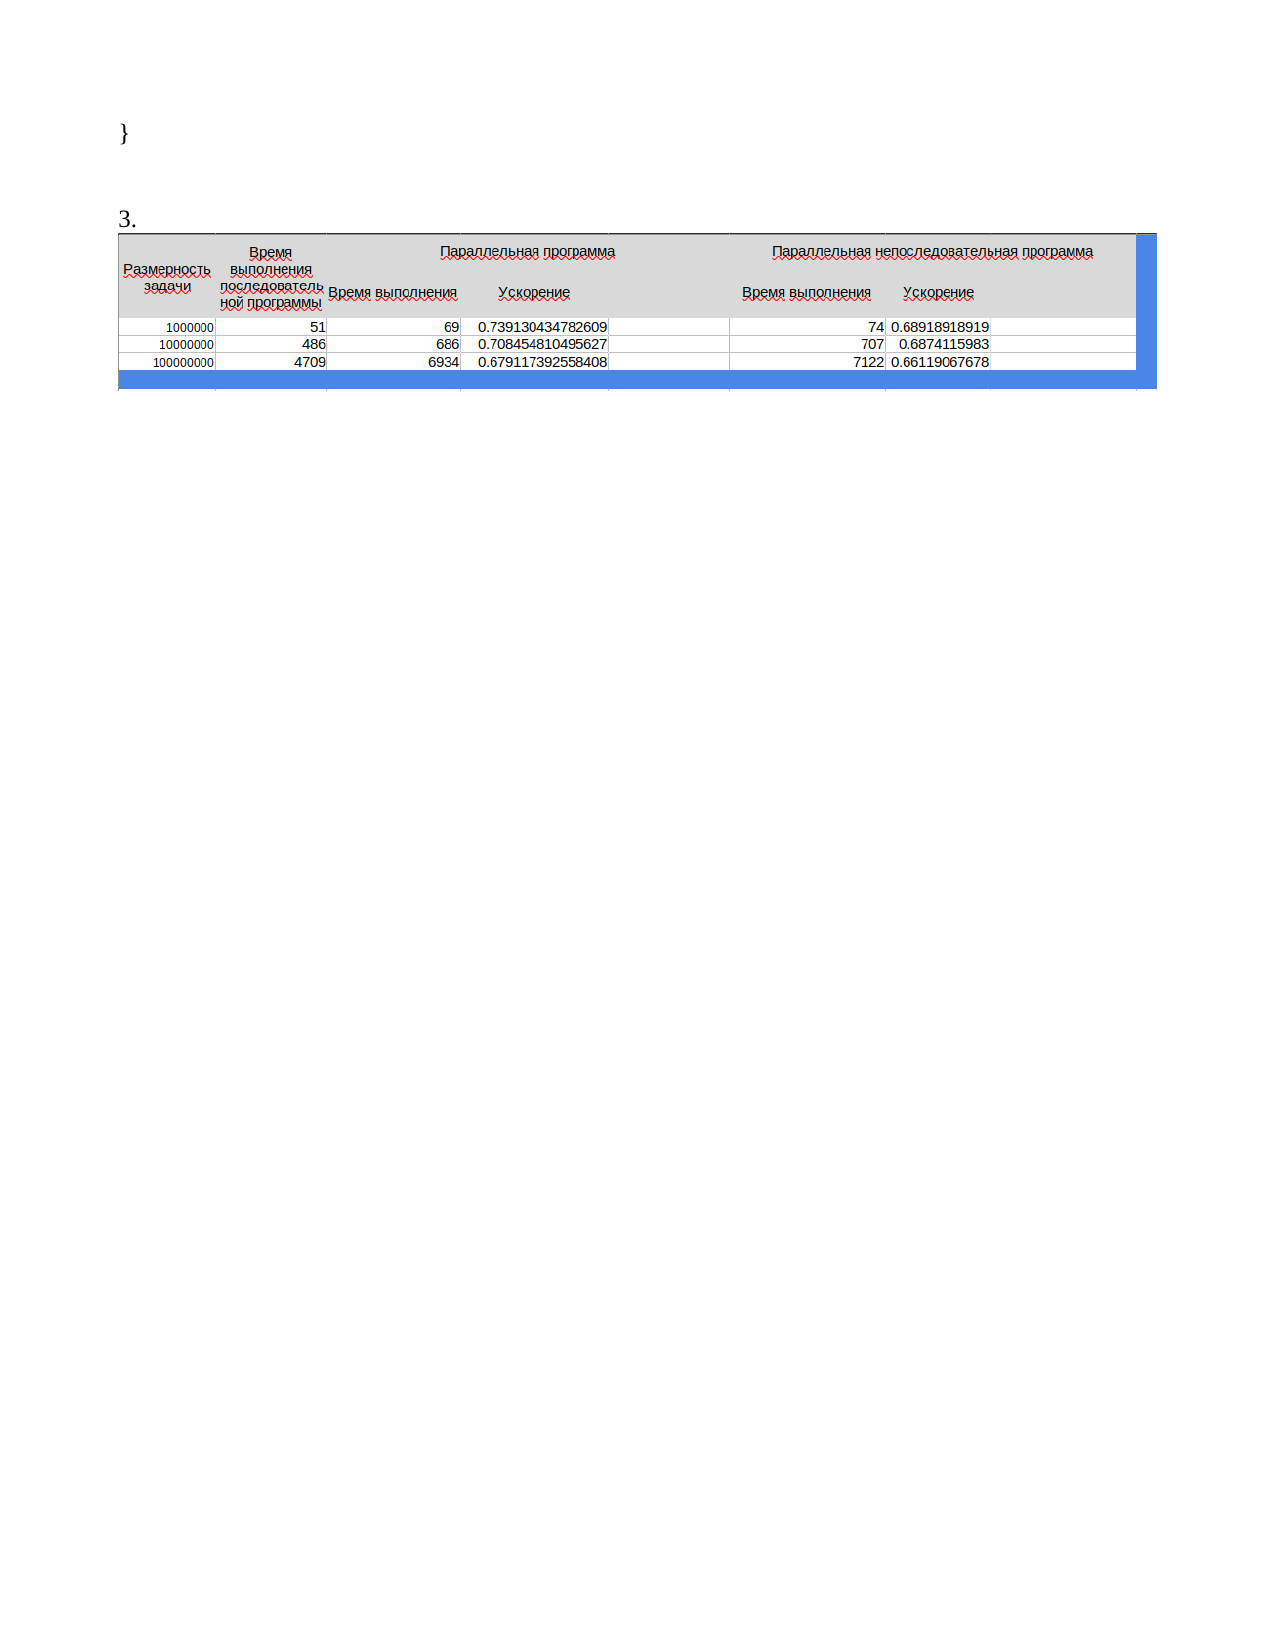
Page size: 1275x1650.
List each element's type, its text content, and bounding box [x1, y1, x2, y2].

picture [118, 233, 1157, 391]
text } [118, 118, 1157, 147]
text 3. [118, 204, 1157, 233]
